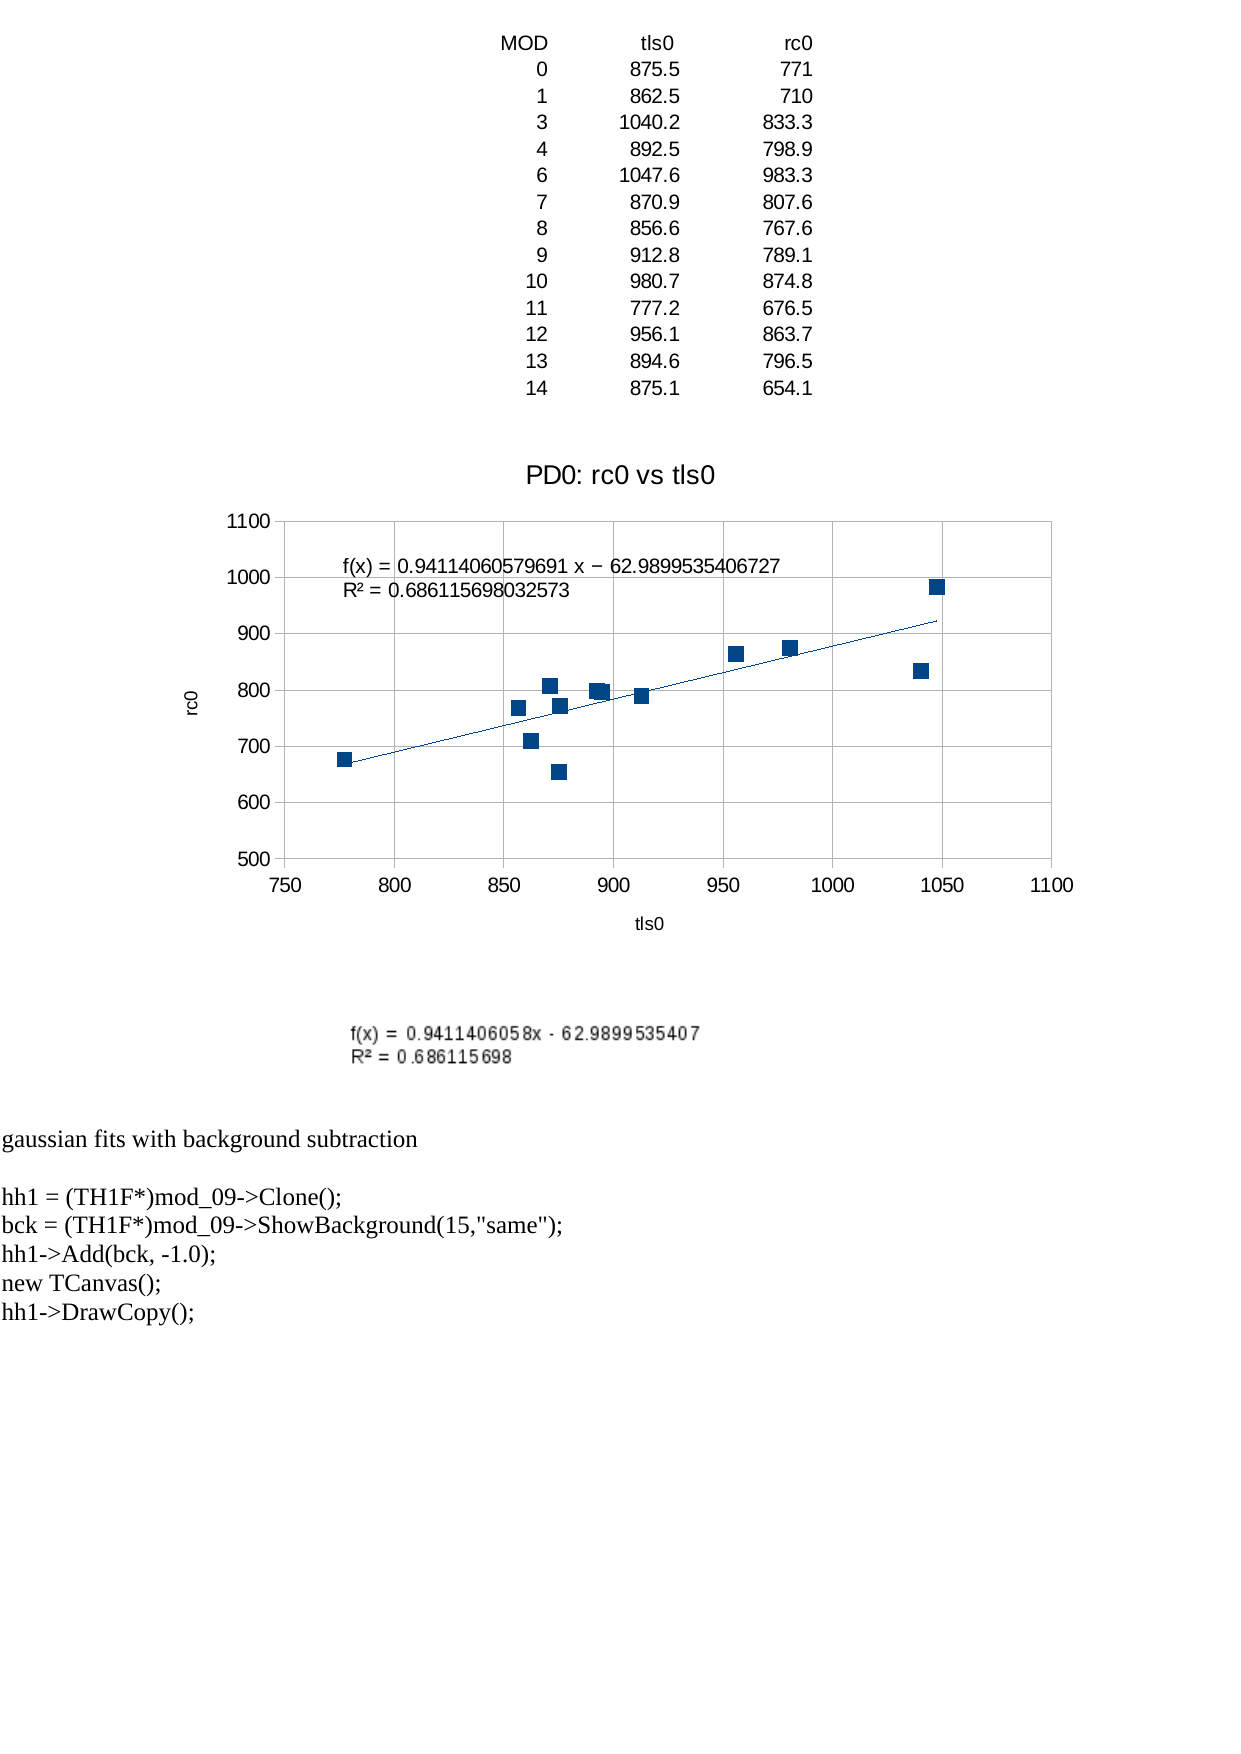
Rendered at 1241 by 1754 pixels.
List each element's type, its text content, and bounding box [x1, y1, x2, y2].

picture [337, 1014, 714, 1076]
text hh1->DrawCopy(); [1, 1297, 1239, 1326]
text hh1->Add(bck, -1.0); [1, 1239, 1239, 1268]
text hh1 = (TH1F*)mod_09->Clone(); [1, 1182, 1239, 1211]
text bck = (TH1F*)mod_09->ShowBackground(15,"same"); [1, 1211, 1239, 1239]
text new TCanvas(); [1, 1268, 1239, 1297]
text gaussian fits with background subtraction [1, 1124, 1239, 1153]
